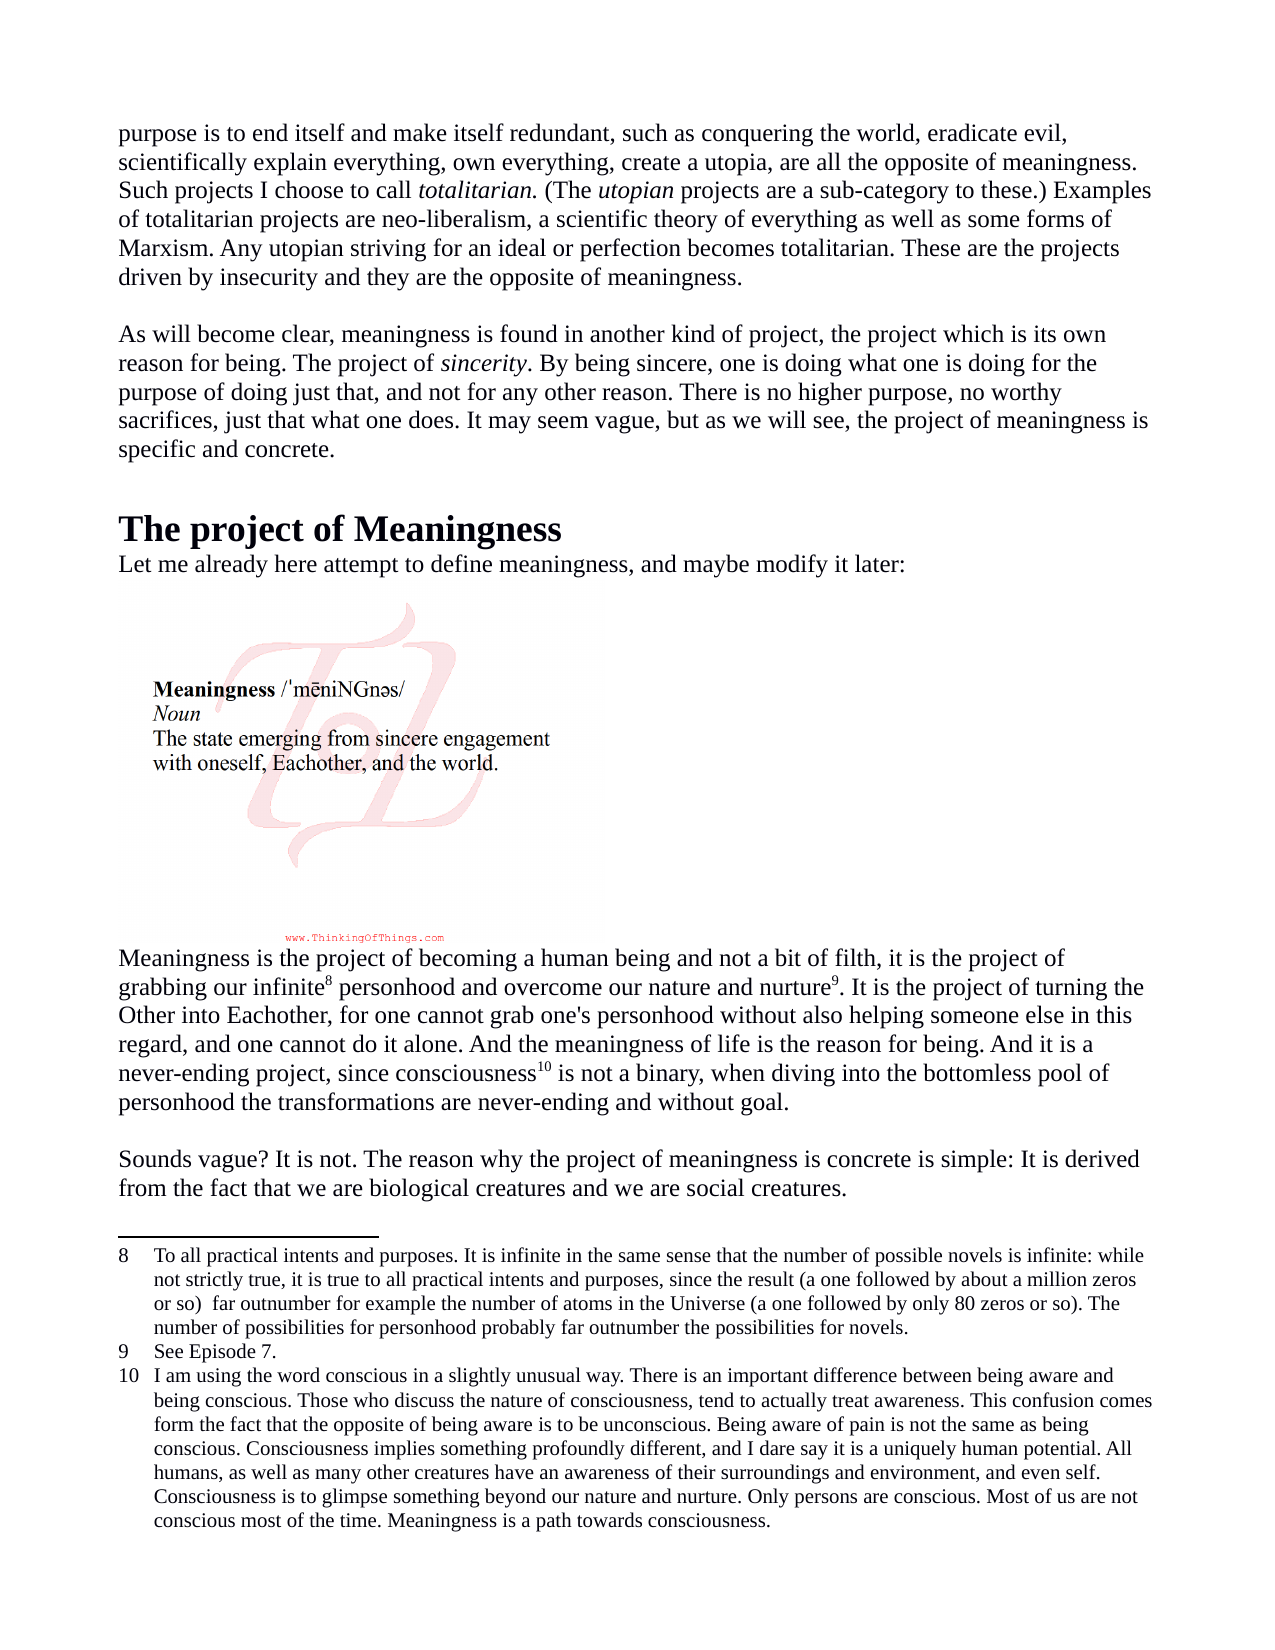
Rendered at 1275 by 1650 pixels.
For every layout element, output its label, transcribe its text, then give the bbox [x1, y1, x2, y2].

text See Episode 7. [118, 1339, 1157, 1363]
text As will become clear, meaningness is found in another kind of project, the project which is its own reason for being. The project of sincerity. By being sincere, one is doing what one is doing for the purpose of doing just that, and not for any other reason. There is no higher purpose, no worthy sacrifices, just that what one does. It may seem vague, but as we will see, the project of meaningness is specific and concrete. [118, 319, 1157, 463]
subtitle The project of Meaningness [118, 506, 1157, 549]
text purpose is to end itself and make itself redundant, such as conquering the world, eradicate evil, scientifically explain everything, own everything, create a utopia, are all the opposite of meaningness. Such projects I choose to call totalitarian. (The utopian projects are a sub-category to these.) Examples of totalitarian projects are neo-liberalism, a scientific theory of everything as well as some forms of Marxism. Any utopian striving for an ideal or perfection becomes totalitarian. These are the projects driven by insecurity and they are the opposite of meaningness. [118, 118, 1157, 291]
text Sounds vague? It is not. The reason why the project of meaningness is concrete is simple: It is derived from the fact that we are biological creatures and we are social creatures. [118, 1144, 1157, 1202]
text Let me already here attempt to define meaningness, and maybe modify it later: [118, 549, 1157, 578]
text I am using the word conscious in a slightly unusual way. There is an important difference between being aware and being conscious. Those who discuss the nature of consciousness, tend to actually treat awareness. This confusion comes form the fact that the opposite of being aware is to be unconscious. Being aware of pain is not the same as being conscious. Consciousness implies something profoundly different, and I dare say it is a uniquely human potential. All humans, as well as many other creatures have an awareness of their surroundings and environment, and even self. Consciousness is to glimpse something beyond our nature and nurture. Only persons are conscious. Most of us are not conscious most of the time. Meaningness is a path towards consciousness. [118, 1363, 1157, 1532]
text To all practical intents and purposes. It is infinite in the same sense that the number of possible novels is infinite: while not strictly true, it is true to all practical intents and purposes, since the result (a one followed by about a million zeros or so) far outnumber for example the number of atoms in the Universe (a one followed by only 80 zeros or so). The number of possibilities for personhood probably far outnumber the possibilities for novels. [118, 1243, 1157, 1339]
text Meaningness is the project of becoming a human being and not a bit of filth, it is the project of grabbing our infinite personhood and overcome our nature and nurture. It is the project of turning the Other into Eachother, for one cannot grab one's personhood without also helping someone else in this regard, and one cannot do it alone. And the meaningness of life is the reason for being. And it is a never-ending project, since consciousness is not a binary, when diving into the bottomless pool of personhood the transformations are never-ending and without goal. [118, 943, 1157, 1115]
picture [118, 578, 605, 943]
